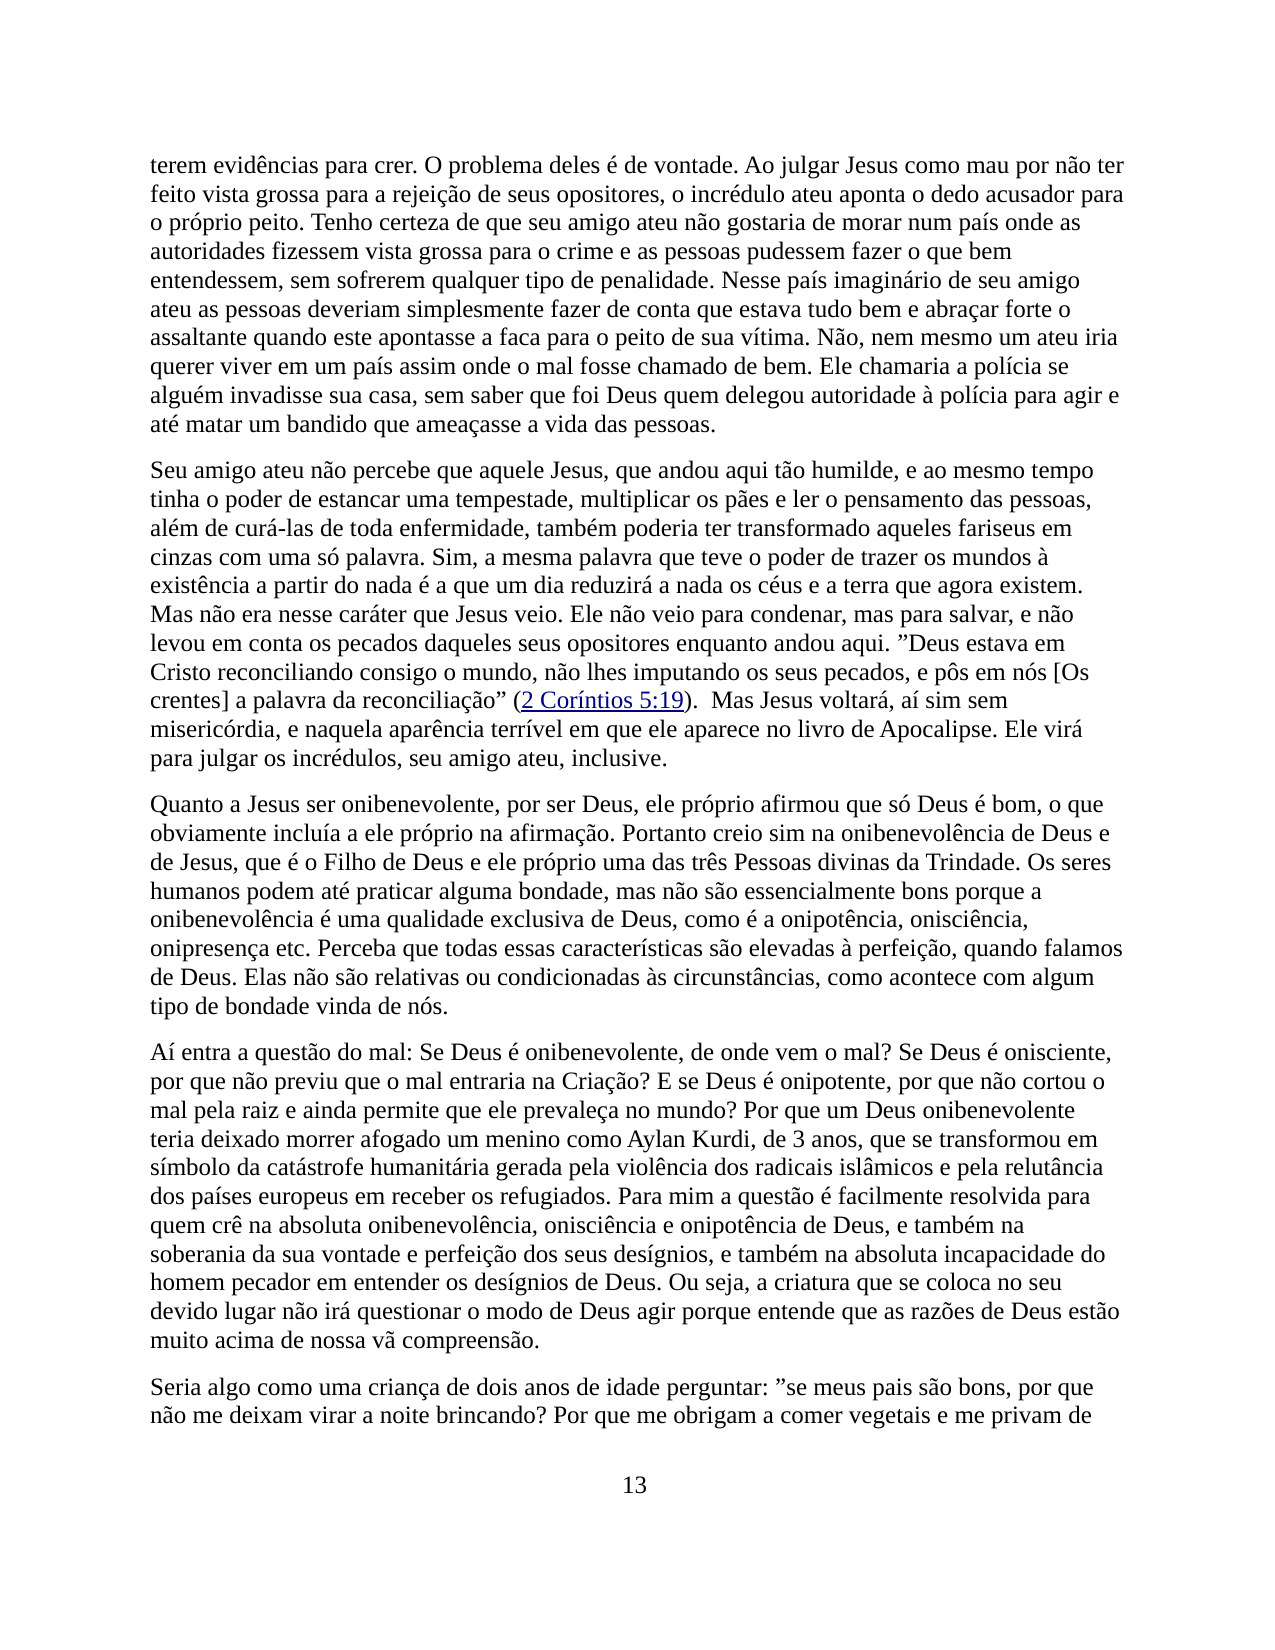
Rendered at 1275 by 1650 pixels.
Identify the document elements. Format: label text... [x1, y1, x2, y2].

text Aí entra a questão do mal: Se Deus é onibenevolente, de onde vem o mal? Se Deus é onisciente, por que não previu que o mal entraria na Criação? E se Deus é onipotente, por que não cortou o mal pela raiz e ainda permite que ele prevaleça no mundo? Por que um Deus onibenevolente teria deixado morrer afogado um menino como Aylan Kurdi, de 3 anos, que se transformou em símbolo da catástrofe humanitária gerada pela violência dos radicais islâmicos e pela relutância dos países europeus em receber os refugiados. Para mim a questão é facilmente resolvida para quem crê na absoluta onibenevolência, onisciência e onipotência de Deus, e também na soberania da sua vontade e perfeição dos seus desígnios, e também na absoluta incapacidade do homem pecador em entender os desígnios de Deus. Ou seja, a criatura que se coloca no seu devido lugar não irá questionar o modo de Deus agir porque entende que as razões de Deus estão muito acima de nossa vã compreensão. [150, 1037, 1125, 1354]
text terem evidências para crer. O problema deles é de vontade. Ao julgar Jesus como mau por não ter feito vista grossa para a rejeição de seus opositores, o incrédulo ateu aponta o dedo acusador para o próprio peito. Tenho certeza de que seu amigo ateu não gostaria de morar num país onde as autoridades fizessem vista grossa para o crime e as pessoas pudessem fazer o que bem entendessem, sem sofrerem qualquer tipo de penalidade. Nesse país imaginário de seu amigo ateu as pessoas deveriam simplesmente fazer de conta que estava tudo bem e abraçar forte o assaltante quando este apontasse a faca para o peito de sua vítima. Não, nem mesmo um ateu iria querer viver em um país assim onde o mal fosse chamado de bem. Ele chamaria a polícia se alguém invadisse sua casa, sem saber que foi Deus quem delegou autoridade à polícia para agir e até matar um bandido que ameaçasse a vida das pessoas. [150, 150, 1125, 437]
text Quanto a Jesus ser onibenevolente, por ser Deus, ele próprio afirmou que só Deus é bom, o que obviamente incluía a ele próprio na afirmação. Portanto creio sim na onibenevolência de Deus e de Jesus, que é o Filho de Deus e ele próprio uma das três Pessoas divinas da Trindade. Os seres humanos podem até praticar alguma bondade, mas não são essencialmente bons porque a onibenevolência é uma qualidade exclusiva de Deus, como é a onipotência, onisciência, onipresença etc. Perceba que todas essas características são elevadas à perfeição, quando falamos de Deus. Elas não são relativas ou condicionadas às circunstâncias, como acontece com algum tipo de bondade vinda de nós. [150, 789, 1125, 1019]
text Seu amigo ateu não percebe que aquele Jesus, que andou aqui tão humilde, e ao mesmo tempo tinha o poder de estancar uma tempestade, multiplicar os pães e ler o pensamento das pessoas, além de curá-las de toda enfermidade, também poderia ter transformado aqueles fariseus em cinzas com uma só palavra. Sim, a mesma palavra que teve o poder de trazer os mundos à existência a partir do nada é a que um dia reduzirá a nada os céus e a terra que agora existem. Mas não era nesse caráter que Jesus veio. Ele não veio para condenar, mas para salvar, e não levou em conta os pecados daqueles seus opositores enquanto andou aqui. ”Deus estava em Cristo reconciliando consigo o mundo, não lhes imputando os seus pecados, e pôs em nós [Os crentes] a palavra da reconciliação” (2 Coríntios 5:19). Mas Jesus voltará, aí sim sem misericórdia, e naquela aparência terrível em que ele aparece no livro de Apocalipse. Ele virá para julgar os incrédulos, seu amigo ateu, inclusive. [150, 455, 1125, 772]
text Seria algo como uma criança de dois anos de idade perguntar: ”se meus pais são bons, por que não me deixam virar a noite brincando? Por que me obrigam a comer vegetais e me privam de [150, 1372, 1125, 1429]
